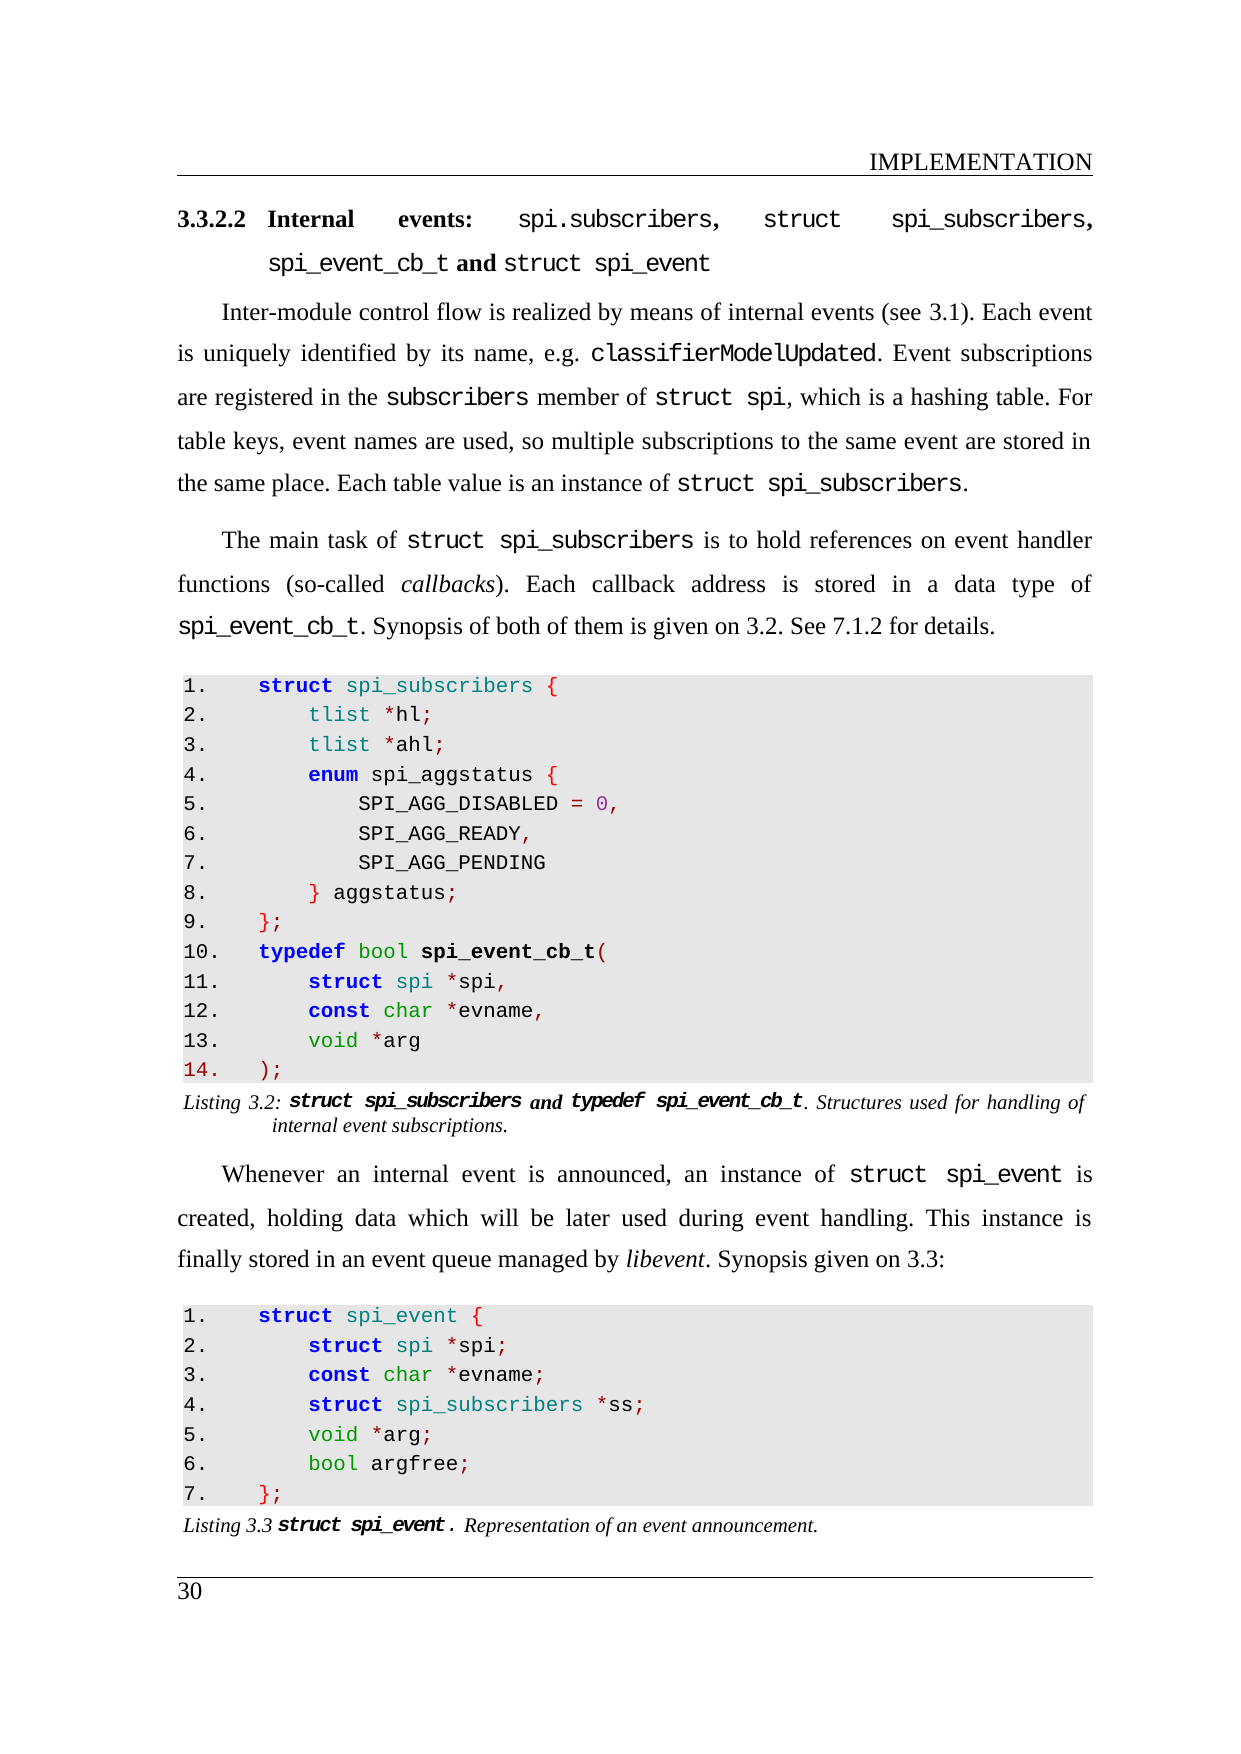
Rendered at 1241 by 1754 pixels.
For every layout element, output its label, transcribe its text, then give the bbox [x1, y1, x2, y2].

text Listing 3.2: struct spi_subscribers and typedef spi_event_cb_t. Structures used for handling of internal event subscriptions. [183, 1089, 1087, 1137]
text Inter-module control flow is realized by means of internal events (see 3.1). Each event is uniquely identified by its name, e.g. classifierModelUpdated. Event subscriptions are registered in the subscribers member of struct spi, which is a hashing table. For table keys, event names are used, so multiple subscriptions to the same event are stored in the same place. Each table value is an instance of struct spi_subscribers. [177, 298, 1093, 499]
list tlist *ahl; [183, 734, 1093, 758]
list SPI_AGG_PENDING [183, 852, 1093, 876]
text Whenever an internal event is announced, an instance of struct spi_event is created, holding data which will be later used during event handling. This instance is finally stored in an event queue managed by libevent. Synopsis given on Listing 3.3: [177, 1160, 1093, 1273]
list }; [183, 912, 1093, 935]
list struct spi_subscribers { [183, 675, 1093, 698]
list void *arg; [183, 1424, 1093, 1447]
list const char *evname, [183, 1000, 1093, 1024]
list bool argfree; [183, 1453, 1093, 1477]
list SPI_AGG_READY, [183, 823, 1093, 846]
list tlist *hl; [183, 704, 1093, 728]
list struct spi_event { [183, 1305, 1093, 1329]
text Listing 3.3 struct spi_event. Representation of an event announcement. [183, 1512, 1087, 1537]
list struct spi *spi, [183, 971, 1093, 994]
list void *arg [183, 1030, 1093, 1053]
list struct spi_subscribers *ss; [183, 1394, 1093, 1418]
list struct spi *spi; [183, 1335, 1093, 1358]
text The main task of struct spi_subscribers is to hold references on event handler functions (so-called callbacks). Each callback address is stored in a data type of spi_event_cb_t. Synopsis of both of them is given on Listing 3.2. See 7.1.2 for details. [177, 526, 1093, 642]
subtitle Internal events: spi.subscribers, struct spi_subscribers, spi_event_cb_t and struct spi_event [177, 205, 1093, 279]
list } aggstatus; [183, 882, 1093, 906]
list typedef bool spi_event_cb_t( [183, 941, 1093, 965]
list ); [183, 1059, 1093, 1083]
list const char *evname; [183, 1364, 1093, 1388]
list }; [183, 1483, 1093, 1506]
list enum spi_aggstatus { [183, 764, 1093, 787]
list SPI_AGG_DISABLED = 0, [183, 793, 1093, 817]
